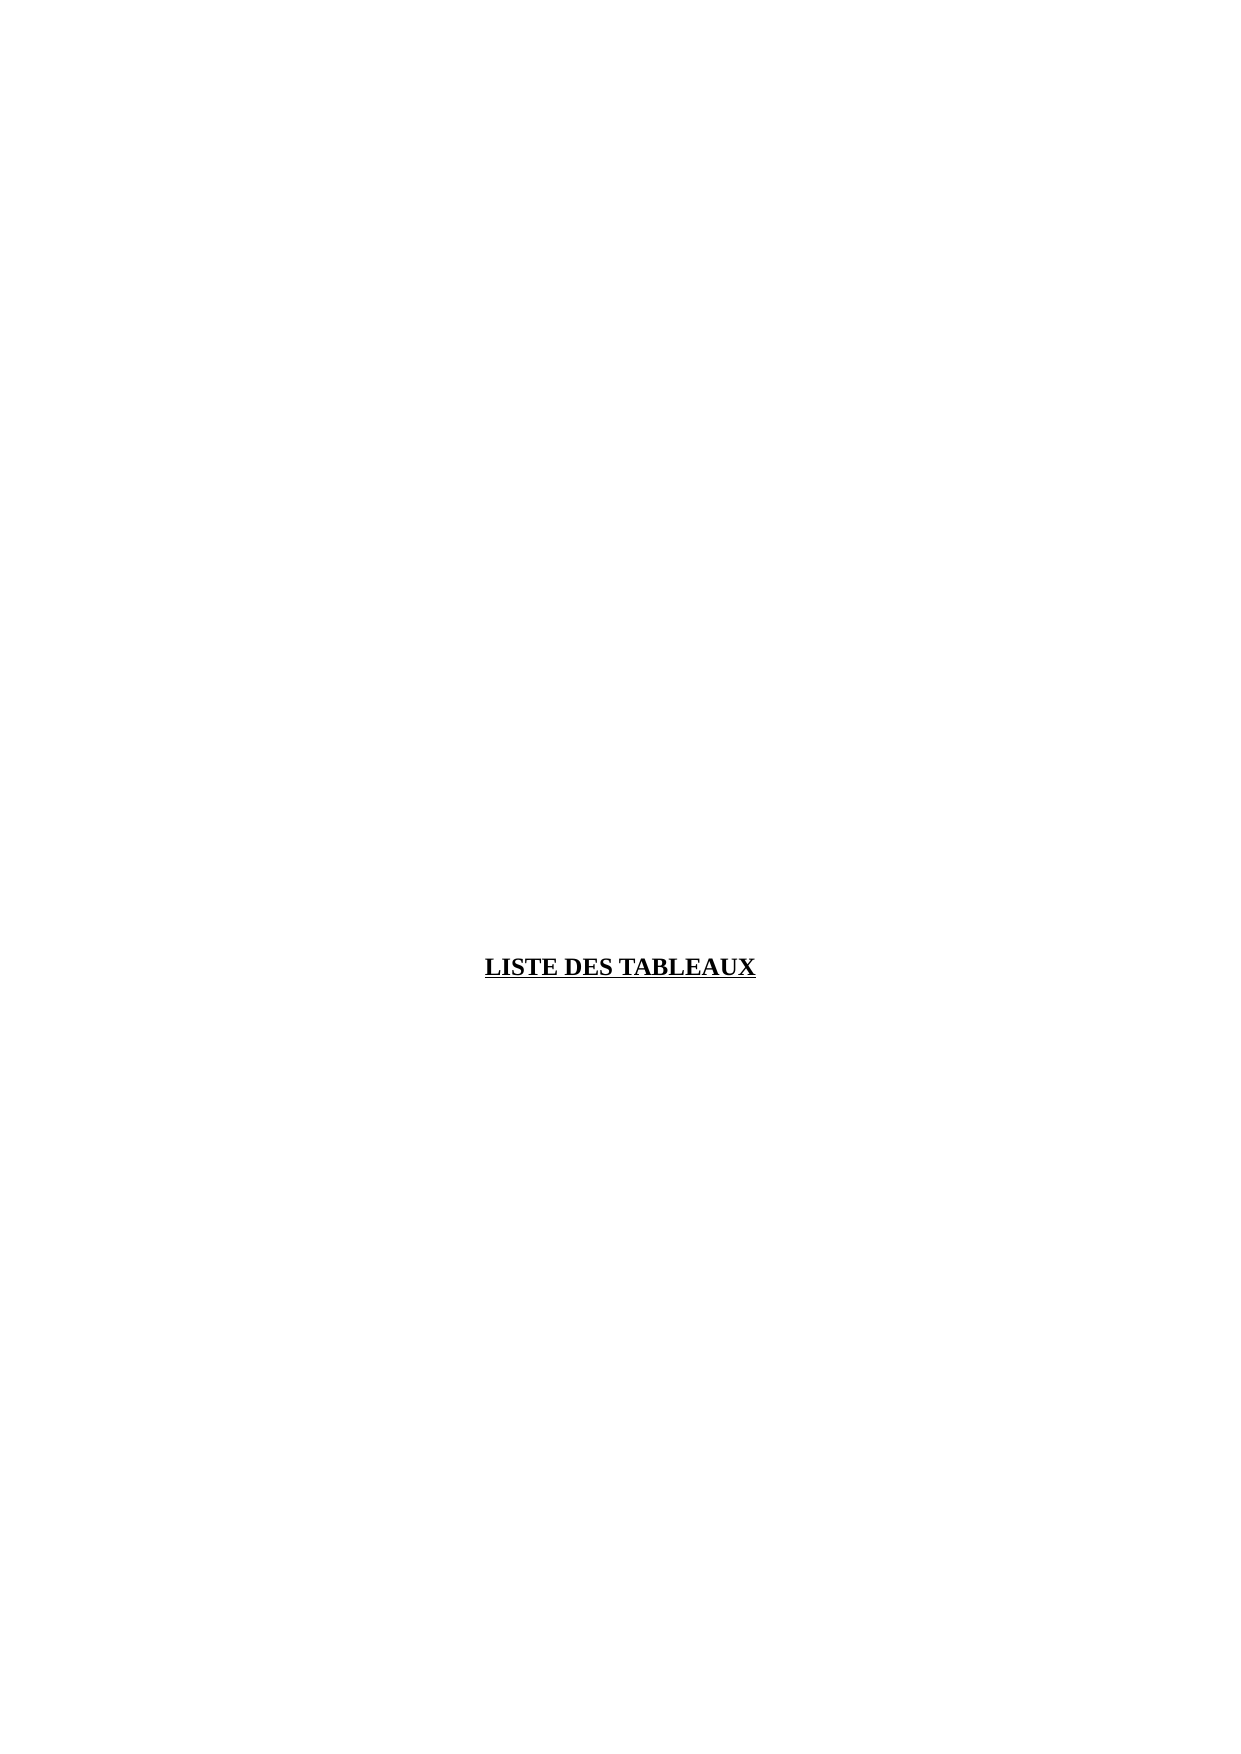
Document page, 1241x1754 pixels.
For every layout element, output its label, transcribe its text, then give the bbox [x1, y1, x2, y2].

text LISTE DES TABLEAUX [118, 952, 1122, 981]
